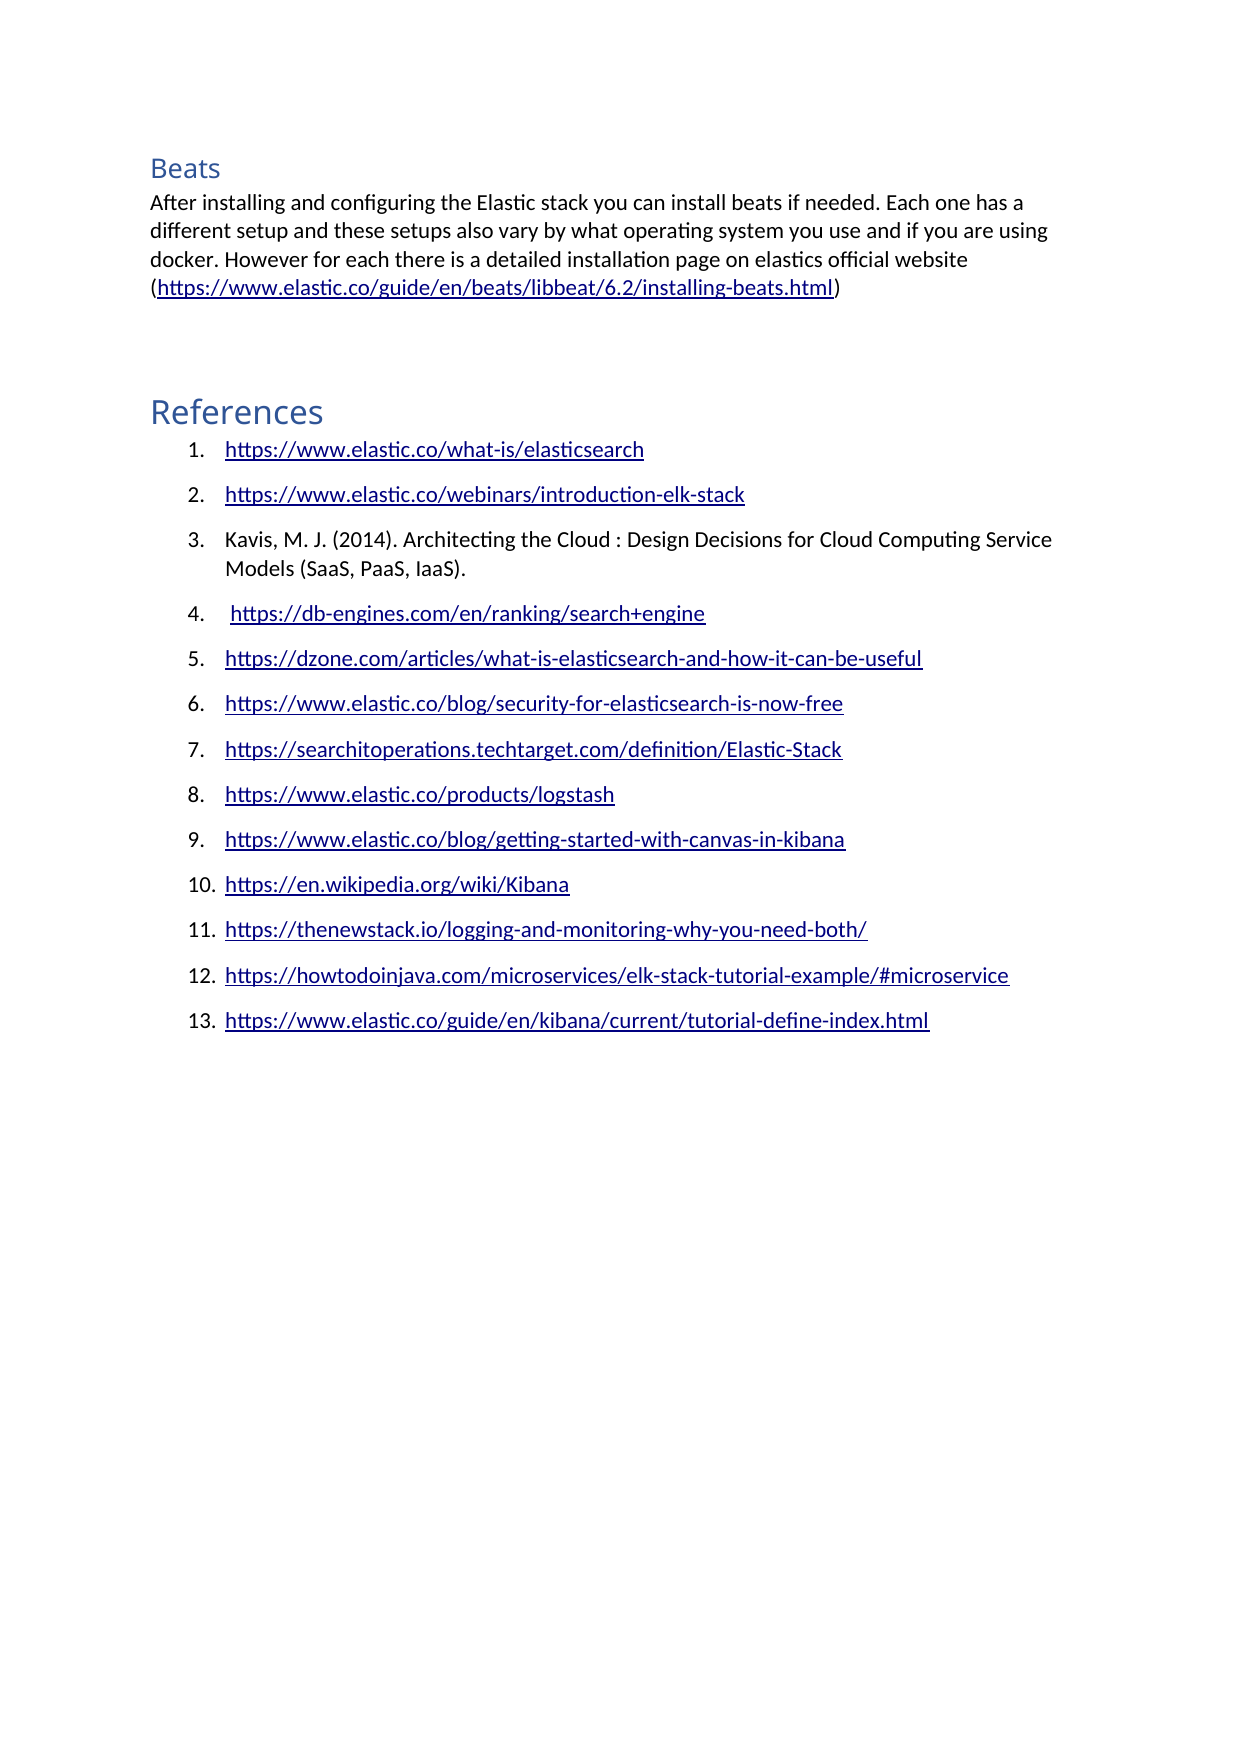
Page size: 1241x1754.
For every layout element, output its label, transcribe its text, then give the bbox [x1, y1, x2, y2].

list https://thenewstack.io/logging-and-monitoring-why-you-need-both/ [187, 916, 1090, 943]
list Kavis, M. J. (2014). Architecting the Cloud : Design Decisions for Cloud Computing Service Models (SaaS, PaaS, IaaS). [187, 525, 1090, 582]
list https://dzone.com/articles/what-is-elasticsearch-and-how-it-can-be-useful [187, 644, 1090, 672]
subtitle References [150, 389, 1090, 434]
list https://www.elastic.co/what-is/elasticsearch [187, 435, 1090, 463]
text After installing and configuring the Elastic stack you can install beats if needed. Each one has a different setup and these setups also vary by what operating system you use and if you are using docker. However for each there is a detailed installation page on elastics official website (https://www.elastic.co/guide/en/beats/libbeat/6.2/installing-beats.html) [150, 188, 1090, 301]
list https://searchitoperations.techtarget.com/definition/Elastic-Stack [187, 735, 1090, 763]
subtitle Beats [150, 150, 1090, 187]
list https://db-engines.com/en/ranking/search+engine [187, 599, 1090, 627]
list https://en.wikipedia.org/wiki/Kibana [187, 870, 1090, 898]
list https://howtodoinjava.com/microservices/elk-stack-tutorial-example/#microservice [187, 961, 1090, 989]
list https://www.elastic.co/blog/security-for-elasticsearch-is-now-free [187, 689, 1090, 717]
list https://www.elastic.co/blog/getting-started-with-canvas-in-kibana [187, 825, 1090, 853]
list https://www.elastic.co/webinars/introduction-elk-stack [187, 480, 1090, 508]
list https://www.elastic.co/guide/en/kibana/current/tutorial-define-index.html [187, 1006, 1090, 1034]
list https://www.elastic.co/products/logstash [187, 780, 1090, 808]
